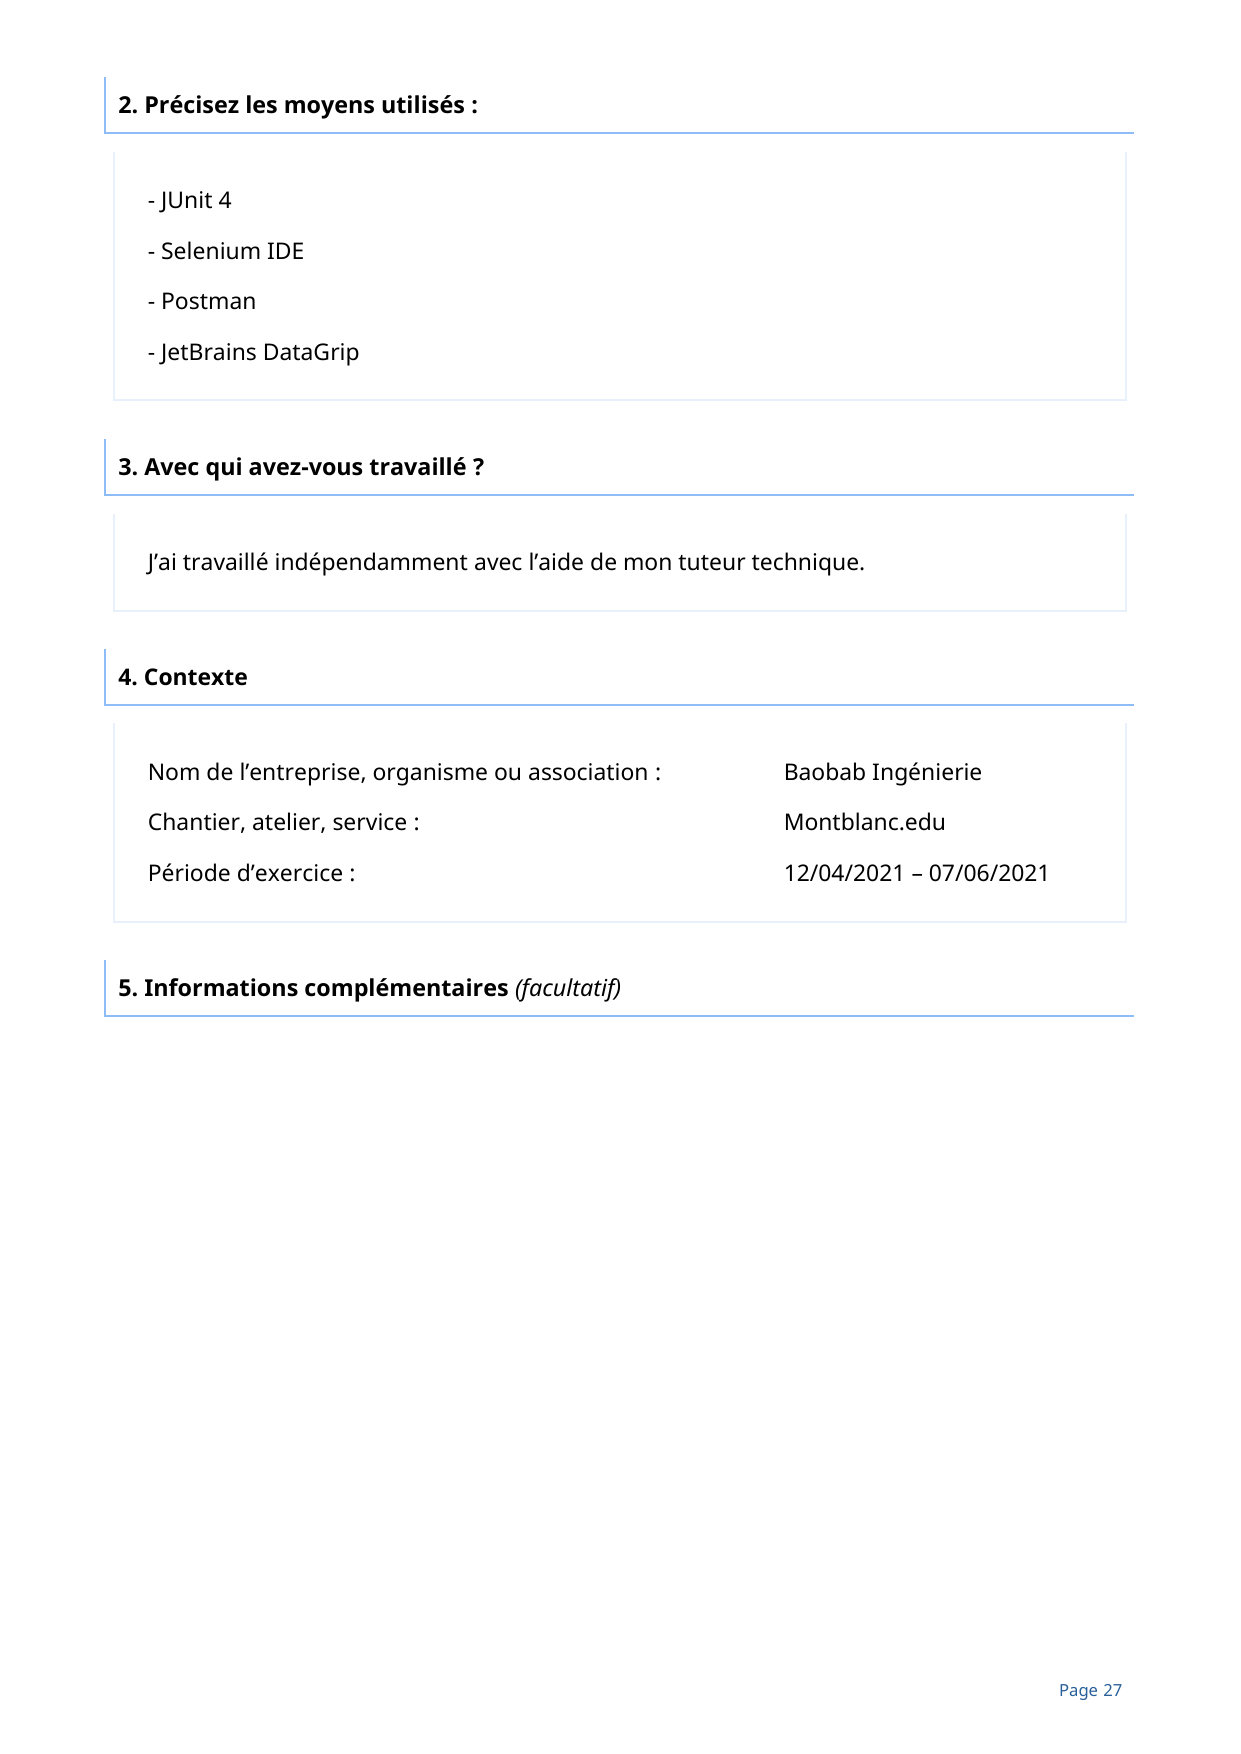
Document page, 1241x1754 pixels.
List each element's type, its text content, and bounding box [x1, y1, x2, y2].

text J’ai travaillé indépendamment avec l’aide de mon tuteur technique. [113, 513, 1126, 610]
text Chantier, atelier, service : Montblanc.edu [115, 774, 1125, 824]
subtitle 2. Précisez les moyens utilisés : [106, 77, 1134, 132]
text - Selenium IDE [115, 202, 1125, 253]
text Nom de l’entreprise, organisme ou association : Baobab Ingénierie [115, 723, 1125, 774]
subtitle 3. Avec qui avez-vous travaillé ? [106, 439, 1134, 494]
text - JetBrains DataGrip [115, 303, 1125, 399]
subtitle 4. Contexte [106, 649, 1134, 704]
text Période d’exercice : 12/04/2021 – 07/06/2021 [115, 824, 1125, 921]
text - JUnit 4 [115, 152, 1125, 202]
subtitle 5. Informations complémentaires (facultatif) [106, 960, 1134, 1015]
text - Postman [115, 253, 1125, 303]
